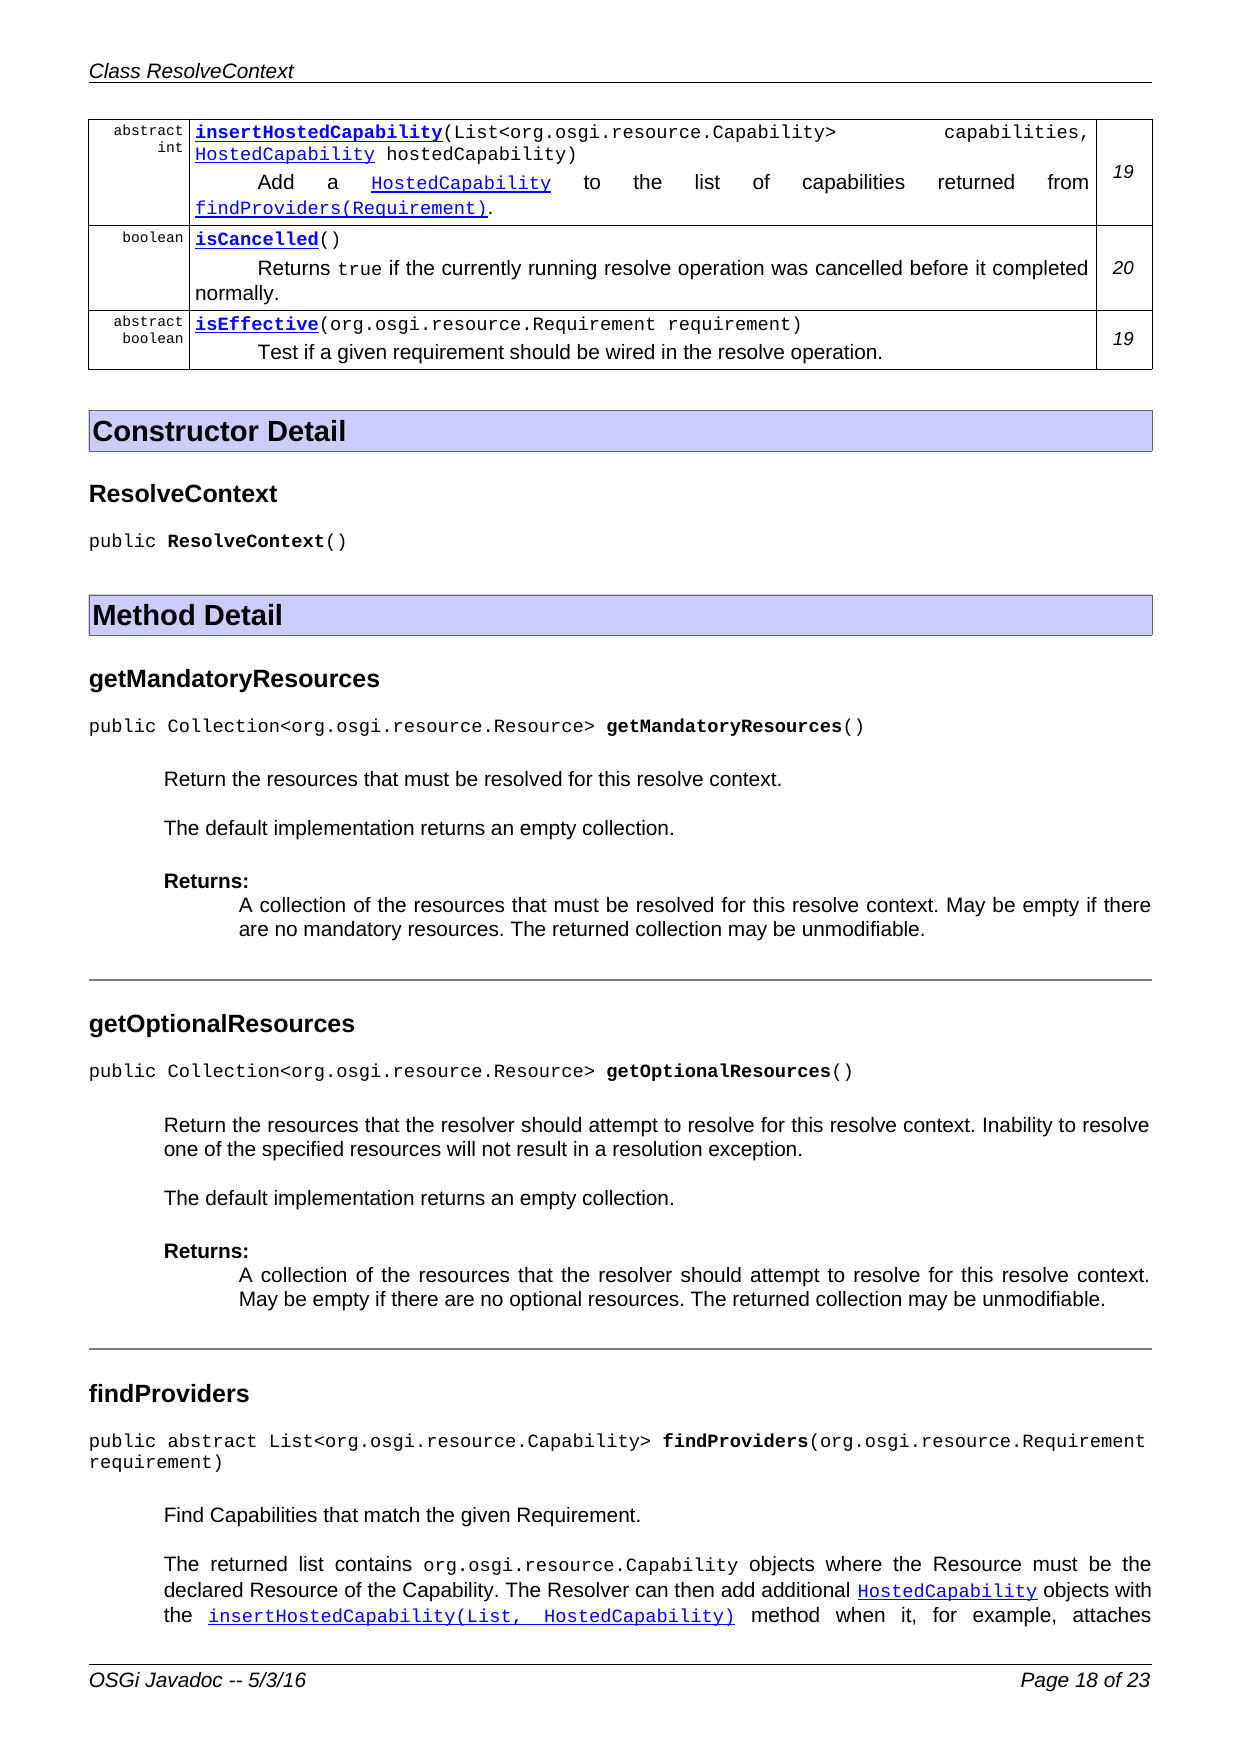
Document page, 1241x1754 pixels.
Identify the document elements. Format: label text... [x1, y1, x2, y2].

text public ResolveContext() [88, 532, 1152, 553]
table_cell isEffective(org.osgi.resource.Requirement requirement) Test if a given requirement should be wired in the resolve operation. [190, 311, 1096, 368]
text Returns: [163, 869, 1152, 893]
subtitle getOptionalResources [88, 1009, 1152, 1038]
table_cell 20 [1097, 226, 1152, 309]
table_cell insertHostedCapability(List<org.osgi.resource.Capability> capabilities, HostedCapability hostedCapability) Add a HostedCapability to the list of capabilities returned from findProviders(Requirement). [190, 120, 1096, 225]
table_cell abstract int [89, 120, 189, 225]
text Find Capabilities that match the given Requirement. [163, 1503, 1152, 1527]
text public abstract List<org.osgi.resource.Capability> findProviders(org.osgi.resource.Requirement requirement) [88, 1432, 1152, 1474]
table_cell isCancelled() Returns true if the currently running resolve operation was cancelled before it completed normally. [190, 226, 1096, 309]
subtitle findProviders [88, 1379, 1152, 1407]
table_cell boolean [89, 226, 189, 309]
text A collection of the resources that must be resolved for this resolve context. May be empty if there are no mandatory resources. The returned collection may be unmodifiable. [238, 893, 1152, 941]
text Return the resources that the resolver should attempt to resolve for this resolve context. Inability to resolve one of the specified resources will not result in a resolution exception. [163, 1112, 1152, 1160]
subtitle Method Detail [90, 596, 1152, 635]
subtitle getMandatoryResources [88, 664, 1152, 692]
text public Collection<org.osgi.resource.Resource> getOptionalResources() [88, 1062, 1152, 1083]
text Returns: [163, 1238, 1152, 1262]
text The returned list contains org.osgi.resource.Capability objects where the Resource must be the declared Resource of the Capability. The Resolver can then add additional HostedCapability objects with the insertHostedCapability(List, HostedCapability) method when it, for example, attaches [163, 1552, 1152, 1628]
subtitle Constructor Detail [90, 411, 1152, 451]
table_cell 19 [1097, 311, 1152, 368]
text The default implementation returns an empty collection. [163, 816, 1152, 840]
table_cell 19 [1097, 120, 1152, 225]
table_cell abstract boolean [89, 311, 189, 368]
text A collection of the resources that the resolver should attempt to resolve for this resolve context. May be empty if there are no optional resources. The returned collection may be unmodifiable. [238, 1262, 1152, 1310]
subtitle ResolveContext [88, 479, 1152, 508]
text Return the resources that must be resolved for this resolve context. [163, 767, 1152, 791]
text The default implementation returns an empty collection. [163, 1185, 1152, 1209]
text public Collection<org.osgi.resource.Resource> getMandatoryResources() [88, 717, 1152, 738]
